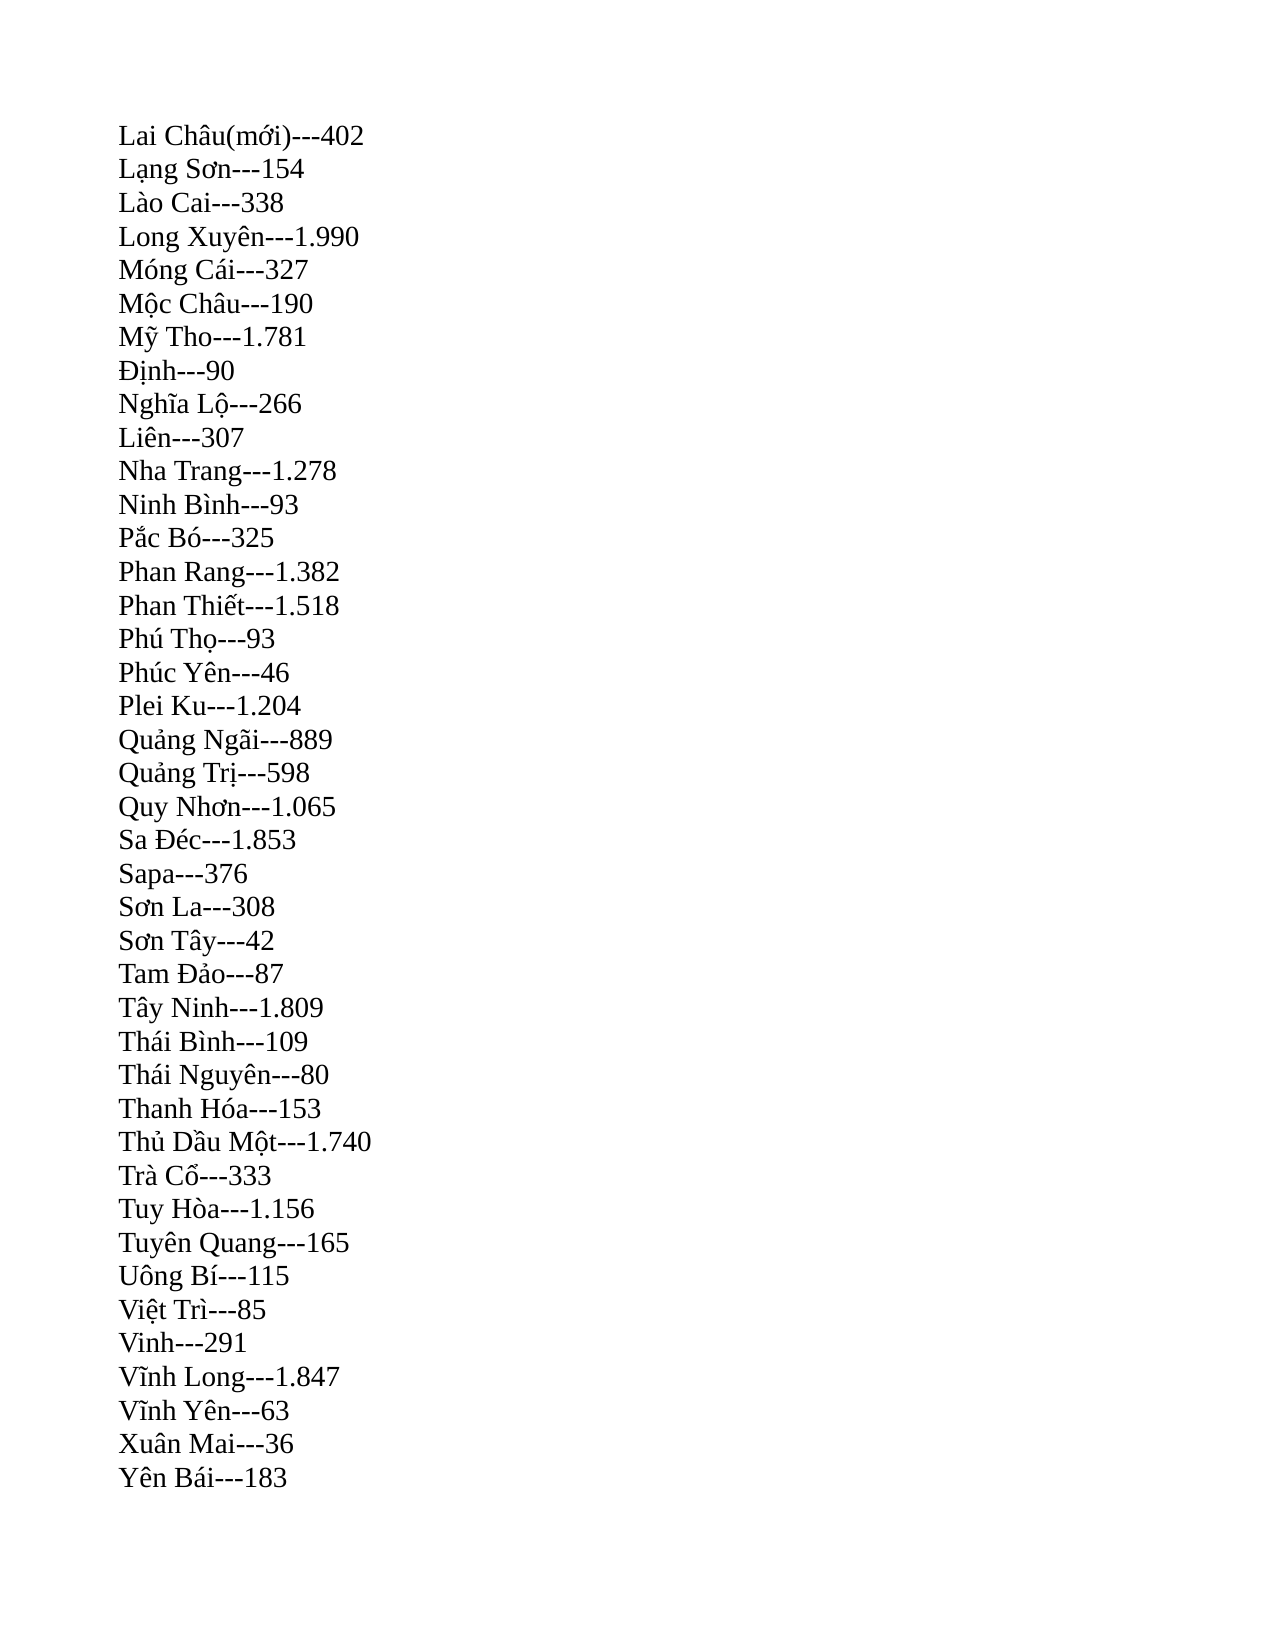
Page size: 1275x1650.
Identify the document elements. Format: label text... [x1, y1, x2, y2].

text Quảng Ngãi---889 [118, 722, 1157, 755]
text Liên---307 [118, 420, 1157, 453]
text Tuy Hòa---1.156 [118, 1191, 1157, 1225]
text Ninh Bình---93 [118, 487, 1157, 521]
text Lào Cai---338 [118, 185, 1157, 219]
text Pắc Bó---325 [118, 521, 1157, 554]
text Quảng Trị---598 [118, 755, 1157, 789]
text Móng Cái---327 [118, 252, 1157, 286]
text Mỹ Tho---1.781 [118, 319, 1157, 353]
text Sapa---376 [118, 856, 1157, 889]
text Phú Thọ---93 [118, 621, 1157, 655]
text Thủ Dầu Một---1.740 [118, 1124, 1157, 1158]
text Nghĩa Lộ---266 [118, 386, 1157, 420]
text Tây Ninh---1.809 [118, 990, 1157, 1024]
text Long Xuyên---1.990 [118, 219, 1157, 252]
text Plei Ku---1.204 [118, 688, 1157, 722]
text Sa Ðéc---1.853 [118, 822, 1157, 856]
text Xuân Mai---36 [118, 1426, 1157, 1460]
text Tam Ðảo---87 [118, 957, 1157, 990]
text Lạng Sơn---154 [118, 152, 1157, 185]
text Việt Trì---85 [118, 1292, 1157, 1326]
text Uông Bí---115 [118, 1258, 1157, 1292]
text Sơn Tây---42 [118, 923, 1157, 957]
text Tuyên Quang---165 [118, 1225, 1157, 1258]
text Nha Trang---1.278 [118, 453, 1157, 487]
text Thái Bình---109 [118, 1024, 1157, 1057]
text Thanh Hóa---153 [118, 1091, 1157, 1124]
text Phan Rang---1.382 [118, 554, 1157, 588]
text Vinh---291 [118, 1326, 1157, 1359]
text Quy Nhơn---1.065 [118, 789, 1157, 822]
text Trà Cổ---333 [118, 1158, 1157, 1191]
text Phan Thiết---1.518 [118, 588, 1157, 621]
text Lai Châu(mới)---402 [118, 118, 1157, 152]
text Vĩnh Yên---63 [118, 1393, 1157, 1426]
text Vĩnh Long---1.847 [118, 1359, 1157, 1393]
text Sơn La---308 [118, 889, 1157, 923]
text Ðịnh---90 [118, 353, 1157, 386]
text Yên Bái---183 [118, 1460, 1157, 1493]
text Phúc Yên---46 [118, 655, 1157, 688]
text Mộc Châu---190 [118, 286, 1157, 319]
text Thái Nguyên---80 [118, 1057, 1157, 1091]
